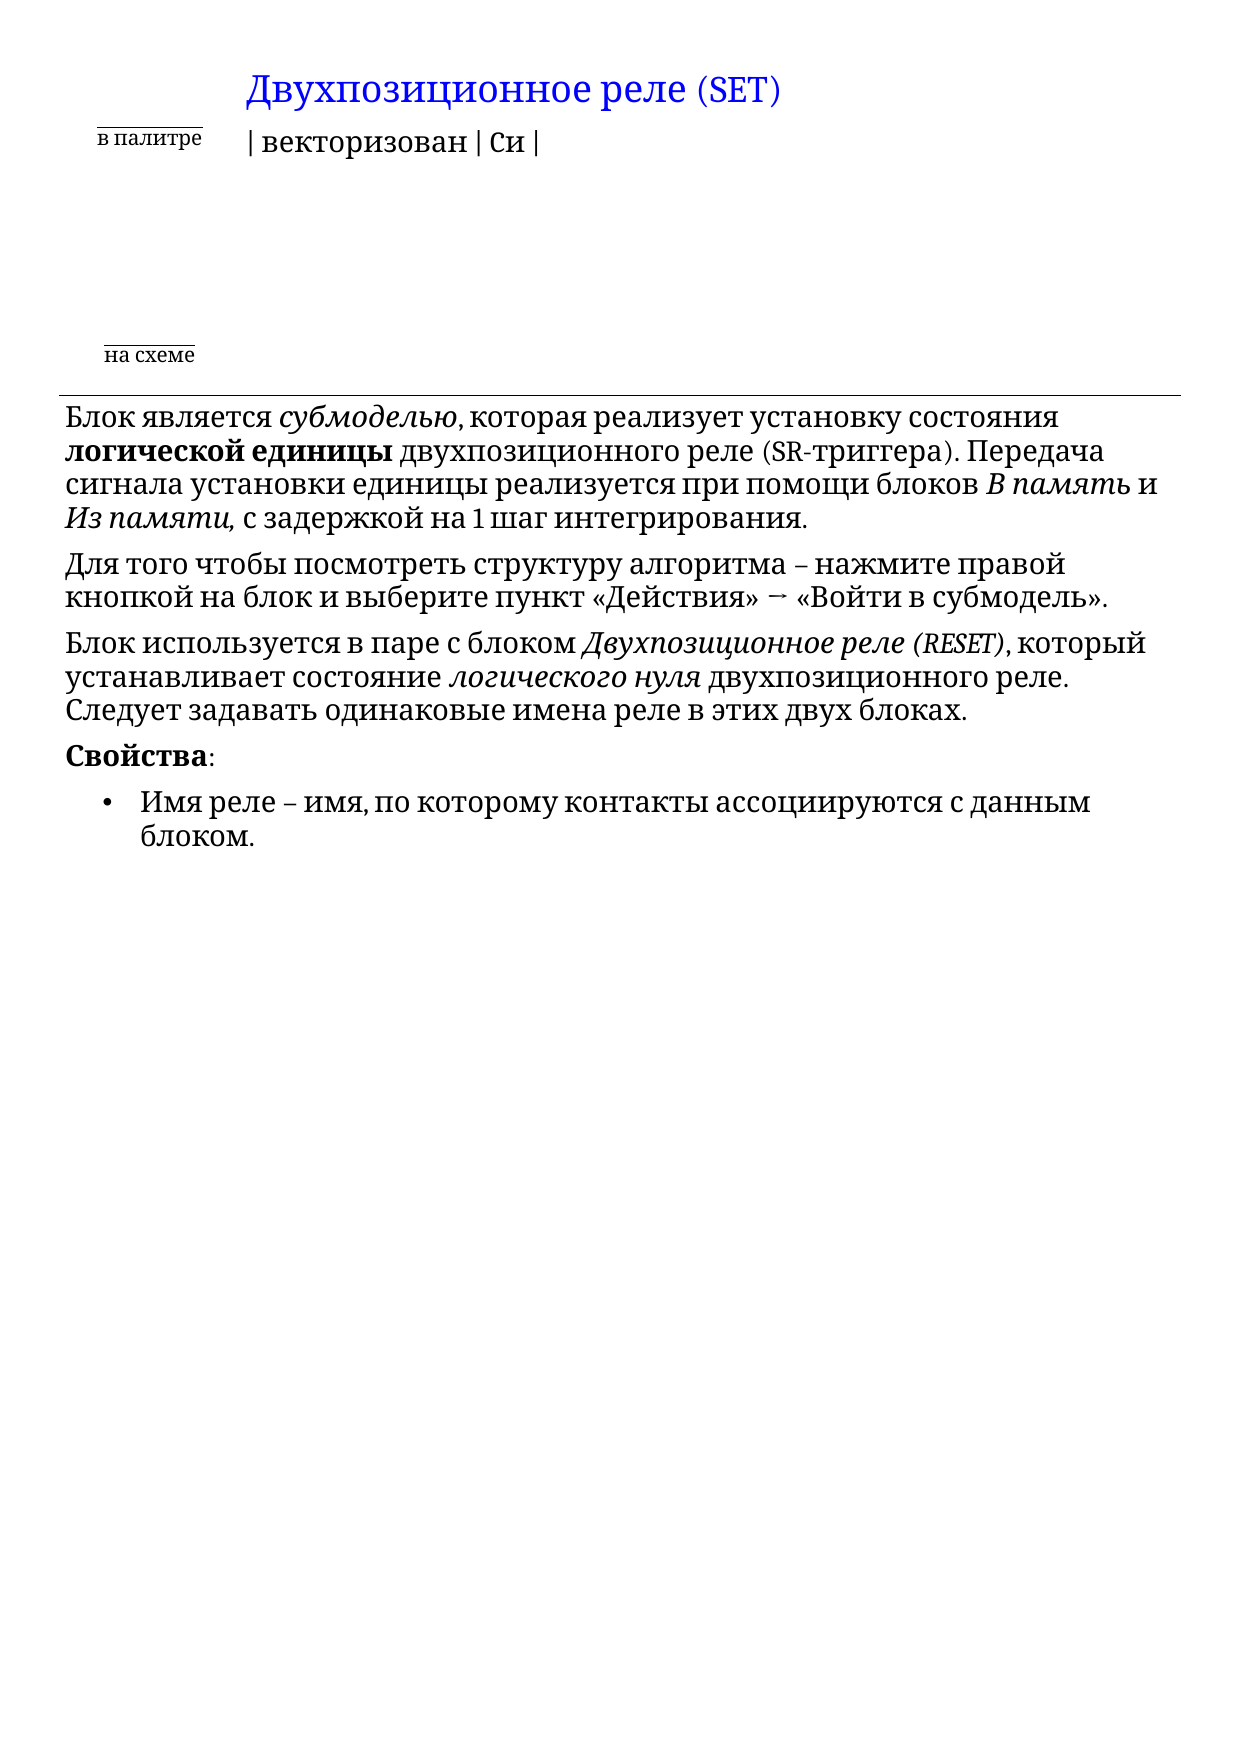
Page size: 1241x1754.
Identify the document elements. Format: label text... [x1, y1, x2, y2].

table_cell | векторизован | Cи | [240, 121, 1181, 178]
table_cell в палитре [59, 121, 240, 178]
table_cell Блок является субмоделью, которая реализует установку состояния логической единицы двухпозиционного реле (SR-триггера). Передача сигнала установки единицы реализуется при помощи блоков В память и Из памяти, с задержкой на 1 шаг интегрирования. Для того чтобы посмотреть структуру алгоритма – нажмите правой кнопкой на блок и выберите пункт «Действия» → «Войти в субмодель». Блок используется в паре с блоком Двухпозиционное реле (RESET), который устанавливает состояние логического нуля двухпозиционного реле. Следует задавать одинаковые имена реле в этих двух блоках. Свойства: Имя реле – имя, по которому контакты ассоциируются с данным блоком. [59, 396, 1181, 872]
table_cell [240, 338, 1181, 395]
table_header Двухпозиционное реле (SET) [240, 59, 1181, 121]
table_header [59, 59, 240, 121]
table_cell на схеме [59, 338, 240, 395]
table_cell [59, 178, 240, 338]
table_cell [240, 178, 1181, 338]
